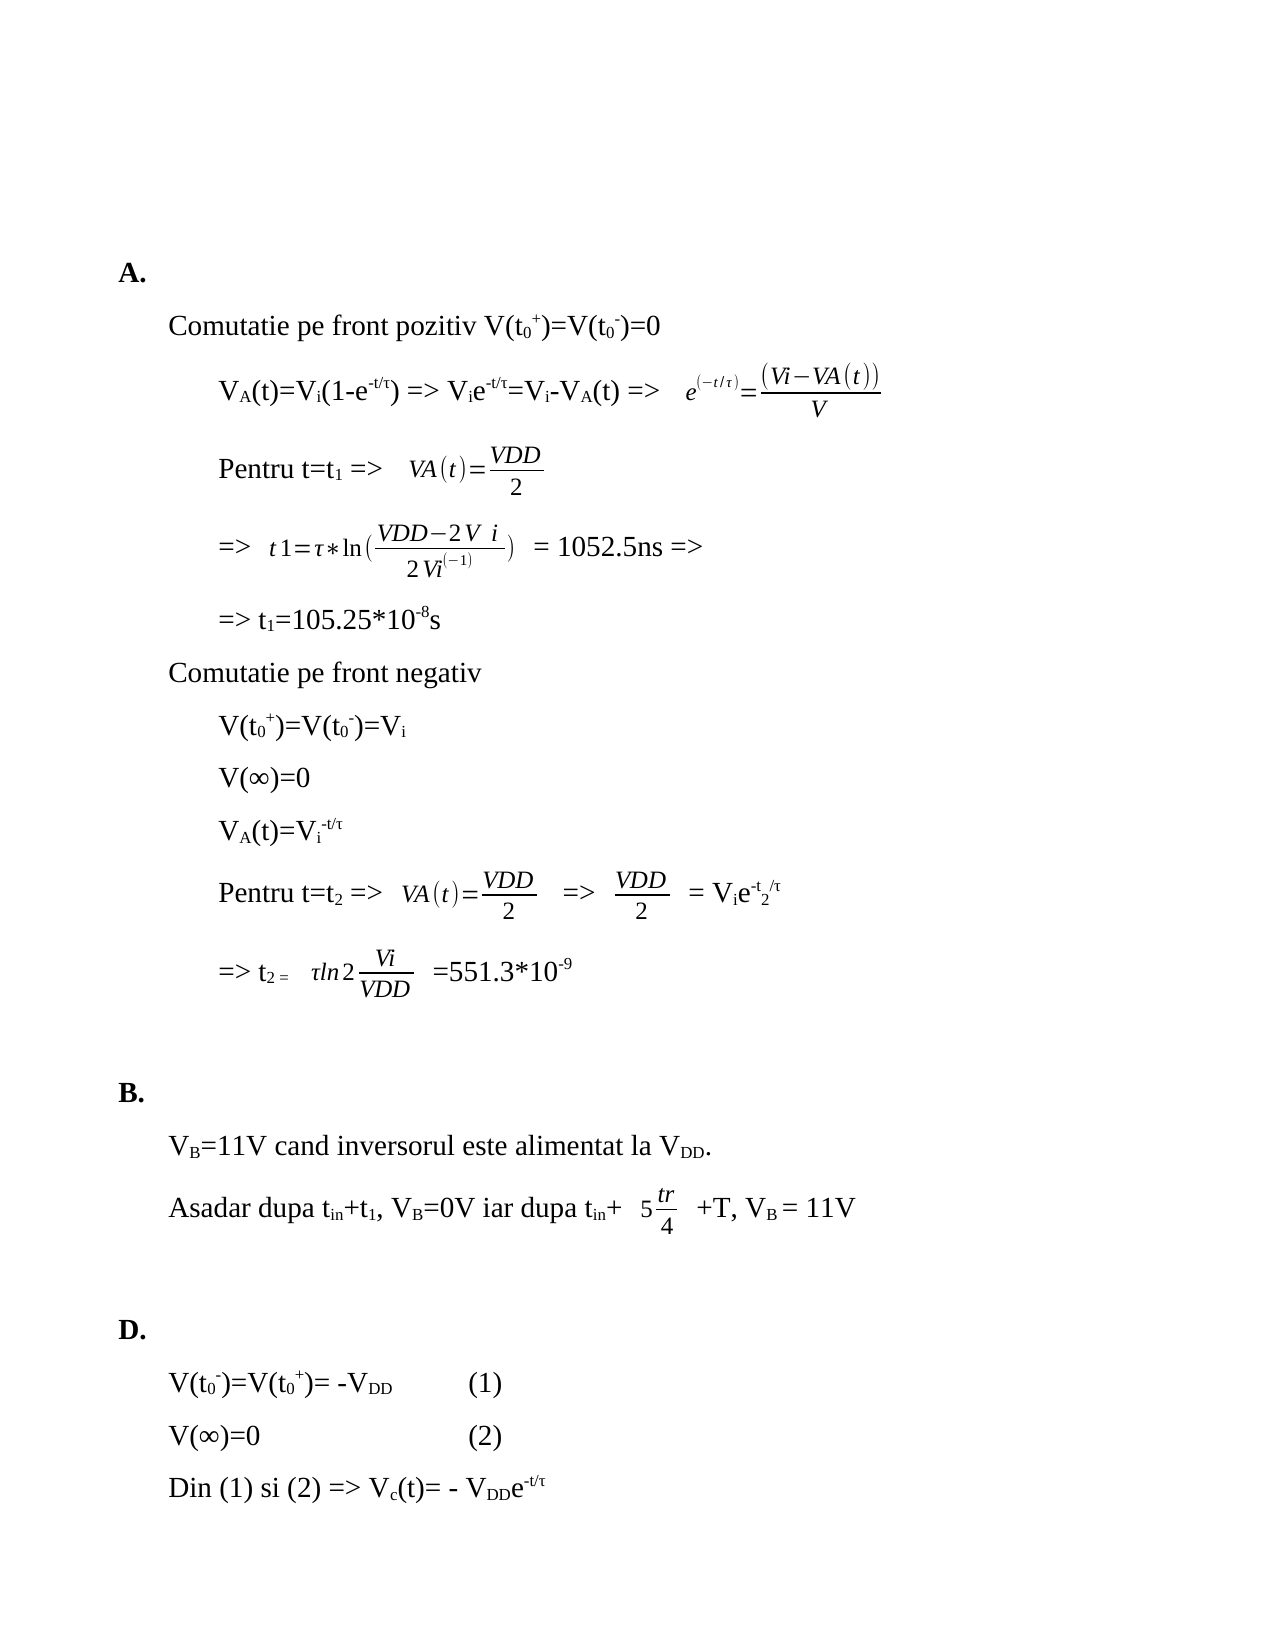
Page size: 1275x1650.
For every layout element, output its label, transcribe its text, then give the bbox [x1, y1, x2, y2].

text V(∞)=0 (2) [118, 1418, 1157, 1451]
text V(∞)=0 [118, 761, 1157, 794]
text Comutatie pe front negativ [118, 655, 1157, 688]
text => t2 = =551.3*10-9 [118, 944, 1157, 1003]
text => t1=105.25*10-8s [118, 602, 1157, 636]
text V(t0-)=V(t0+)= -VDD (1) [118, 1365, 1157, 1398]
text Pentru t=t2­ => =>= Vie-t2/τ [118, 866, 1157, 925]
text B. [118, 1075, 1157, 1109]
text VA(t)=Vi-t/τ [118, 813, 1157, 847]
text VB=11V cand inversorul este alimentat la VDD. [118, 1128, 1157, 1162]
text D. [118, 1312, 1157, 1346]
text VA(t)=Vi(1-e-t/τ) => Vie-t/τ=Vi-VA(t) => [118, 361, 1157, 422]
text Pentru t=t1 => [118, 442, 1157, 501]
text Din (1) si (2) => Vc(t)= - VDDe-t/τ [118, 1471, 1157, 1504]
text Asadar dupa tin+t1, VB=0V iar dupa tin++T, VB = 11V [118, 1181, 1157, 1240]
text V(t0+)=V(t0-)=Vi [118, 708, 1157, 741]
text =>= 1052.5ns => [118, 520, 1157, 583]
text Comutatie pe front pozitiv V(t0+)=V(t0-)=0 [118, 308, 1157, 342]
text A. [118, 256, 1157, 289]
